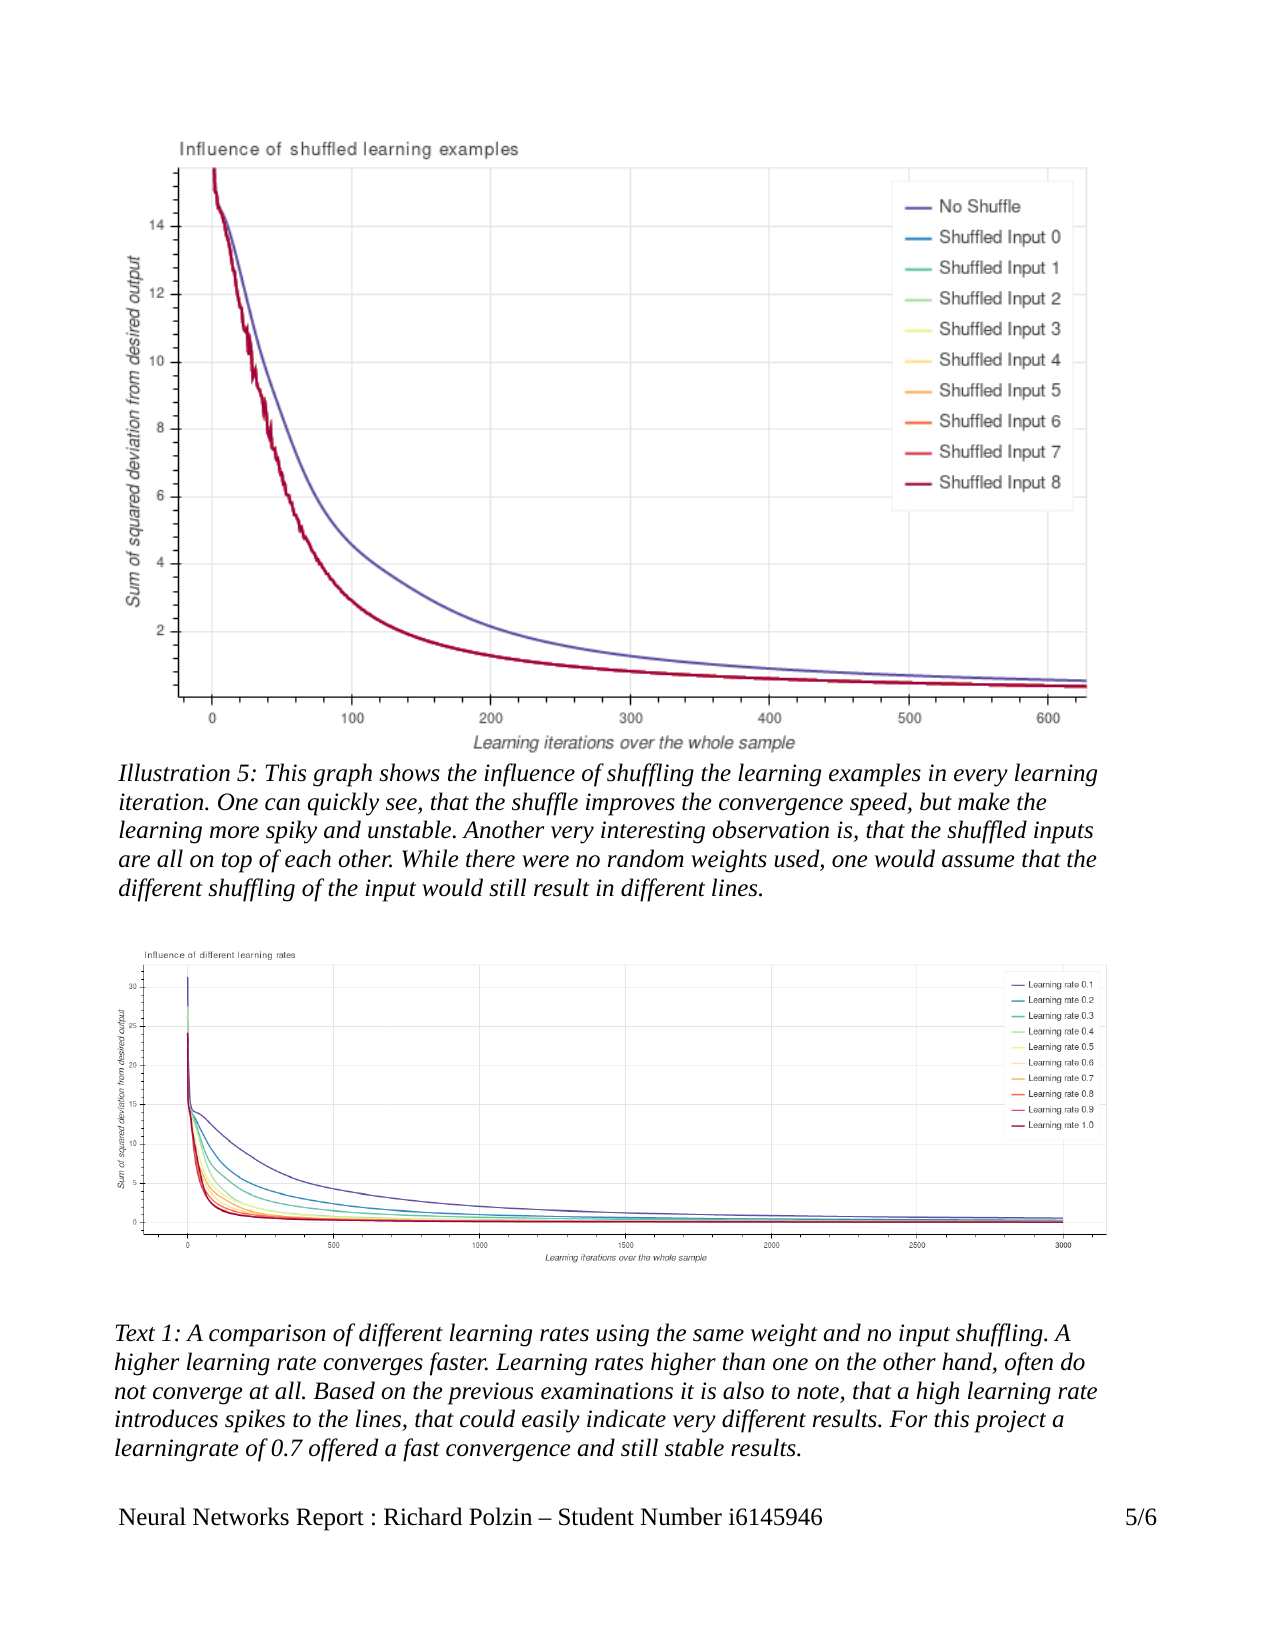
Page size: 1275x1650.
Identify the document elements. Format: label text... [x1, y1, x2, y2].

text Text 1: A comparison of different learning rates using the same weight and no input shuffling. A higher learning rate converges faster. Learning rates higher than one on the other hand, often do not converge at all. Based on the previous examinations it is also to note, that a high learning rate introduces spikes to the lines, that could easily indicate very different results. For this project a learningrate of 0.7 offered a fast convergence and still stable results. [114, 1318, 1125, 1462]
picture [118, 130, 1126, 758]
text Illustration 5: This graph shows the influence of shuffling the learning examples in every learning iteration. One can quickly see, that the shuffle improves the convergence speed, but make the learning more spiky and unstable. Another very interesting observation is, that the shuffled inputs are all on top of each other. While there were no random weights used, one would assume that the different shuffling of the input would still result in different lines. [118, 758, 1125, 902]
picture [113, 945, 1126, 1265]
